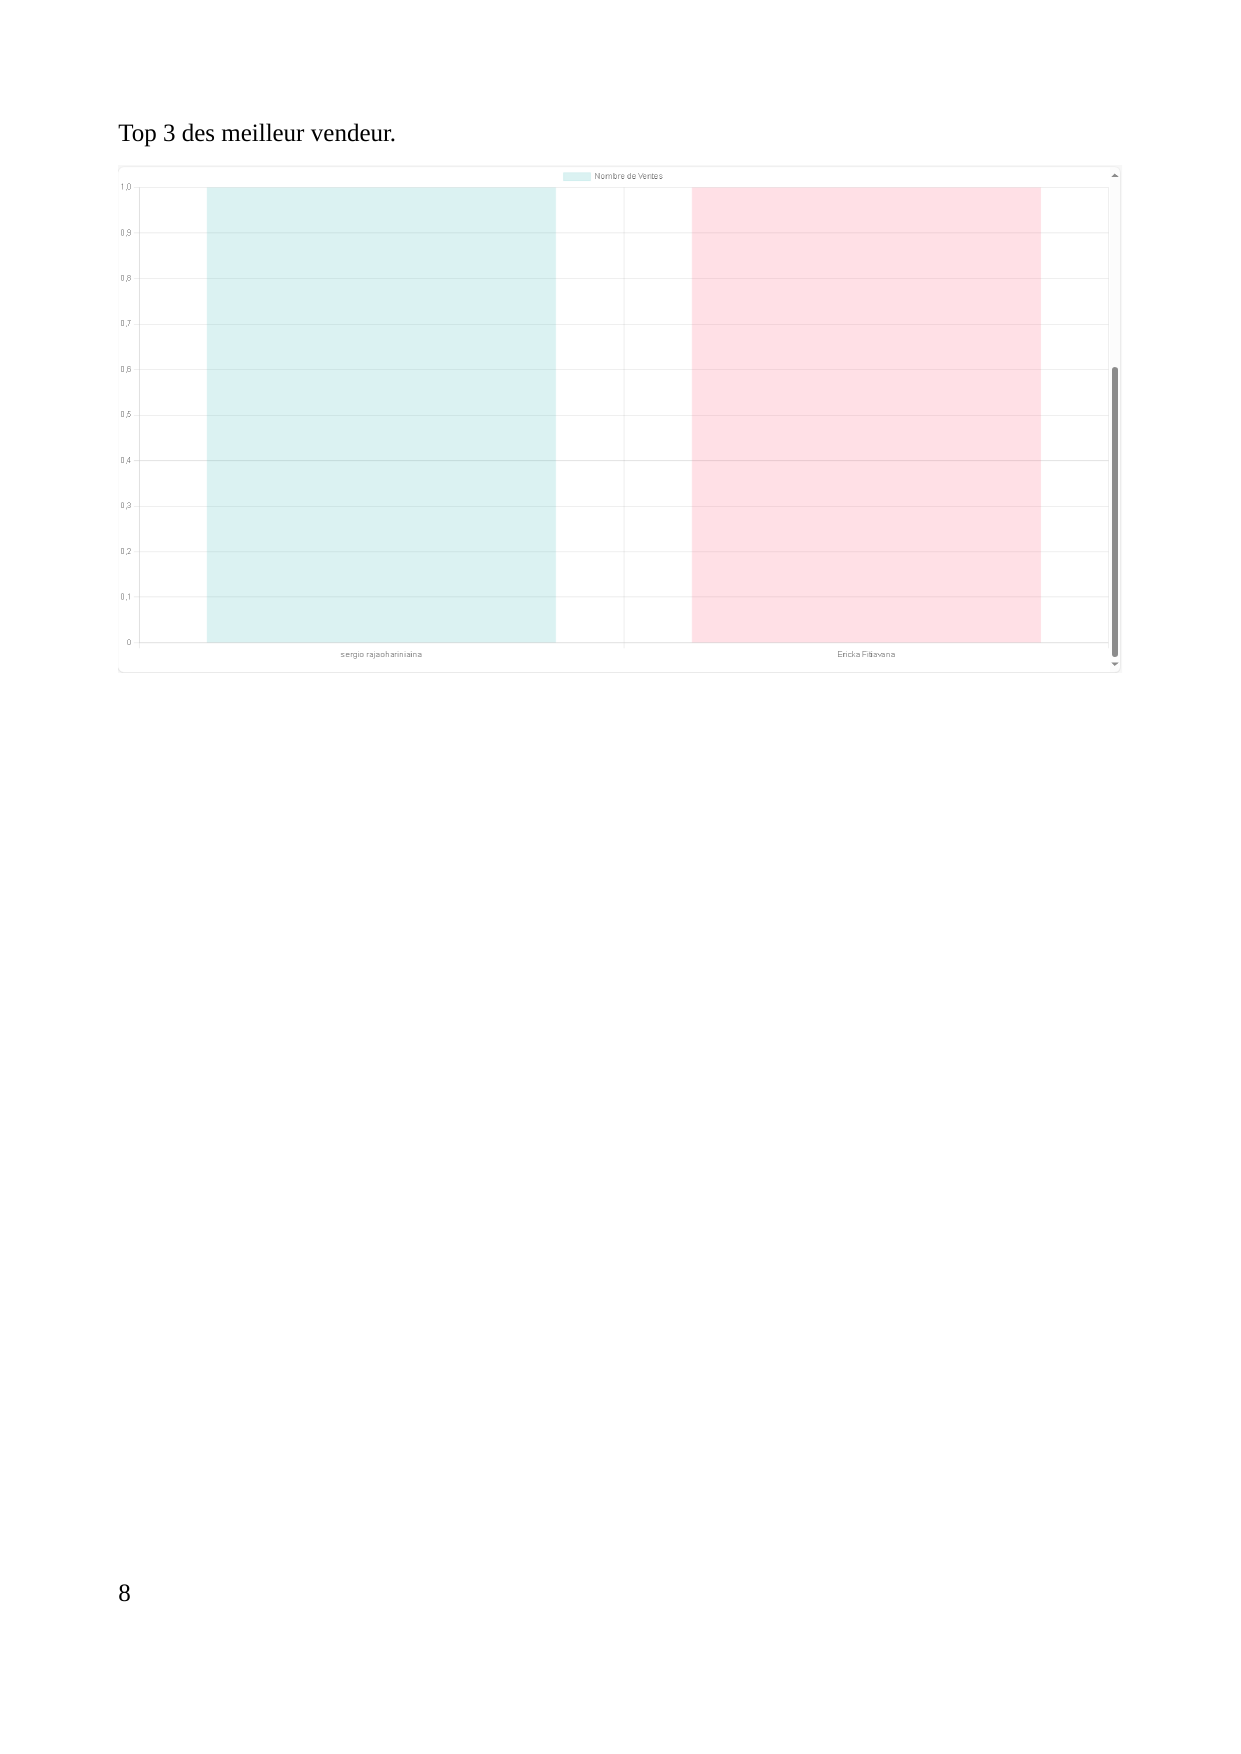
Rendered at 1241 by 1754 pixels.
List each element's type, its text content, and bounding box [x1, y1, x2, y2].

picture [118, 165, 1123, 673]
text Top 3 des meilleur vendeur. [118, 118, 1122, 147]
